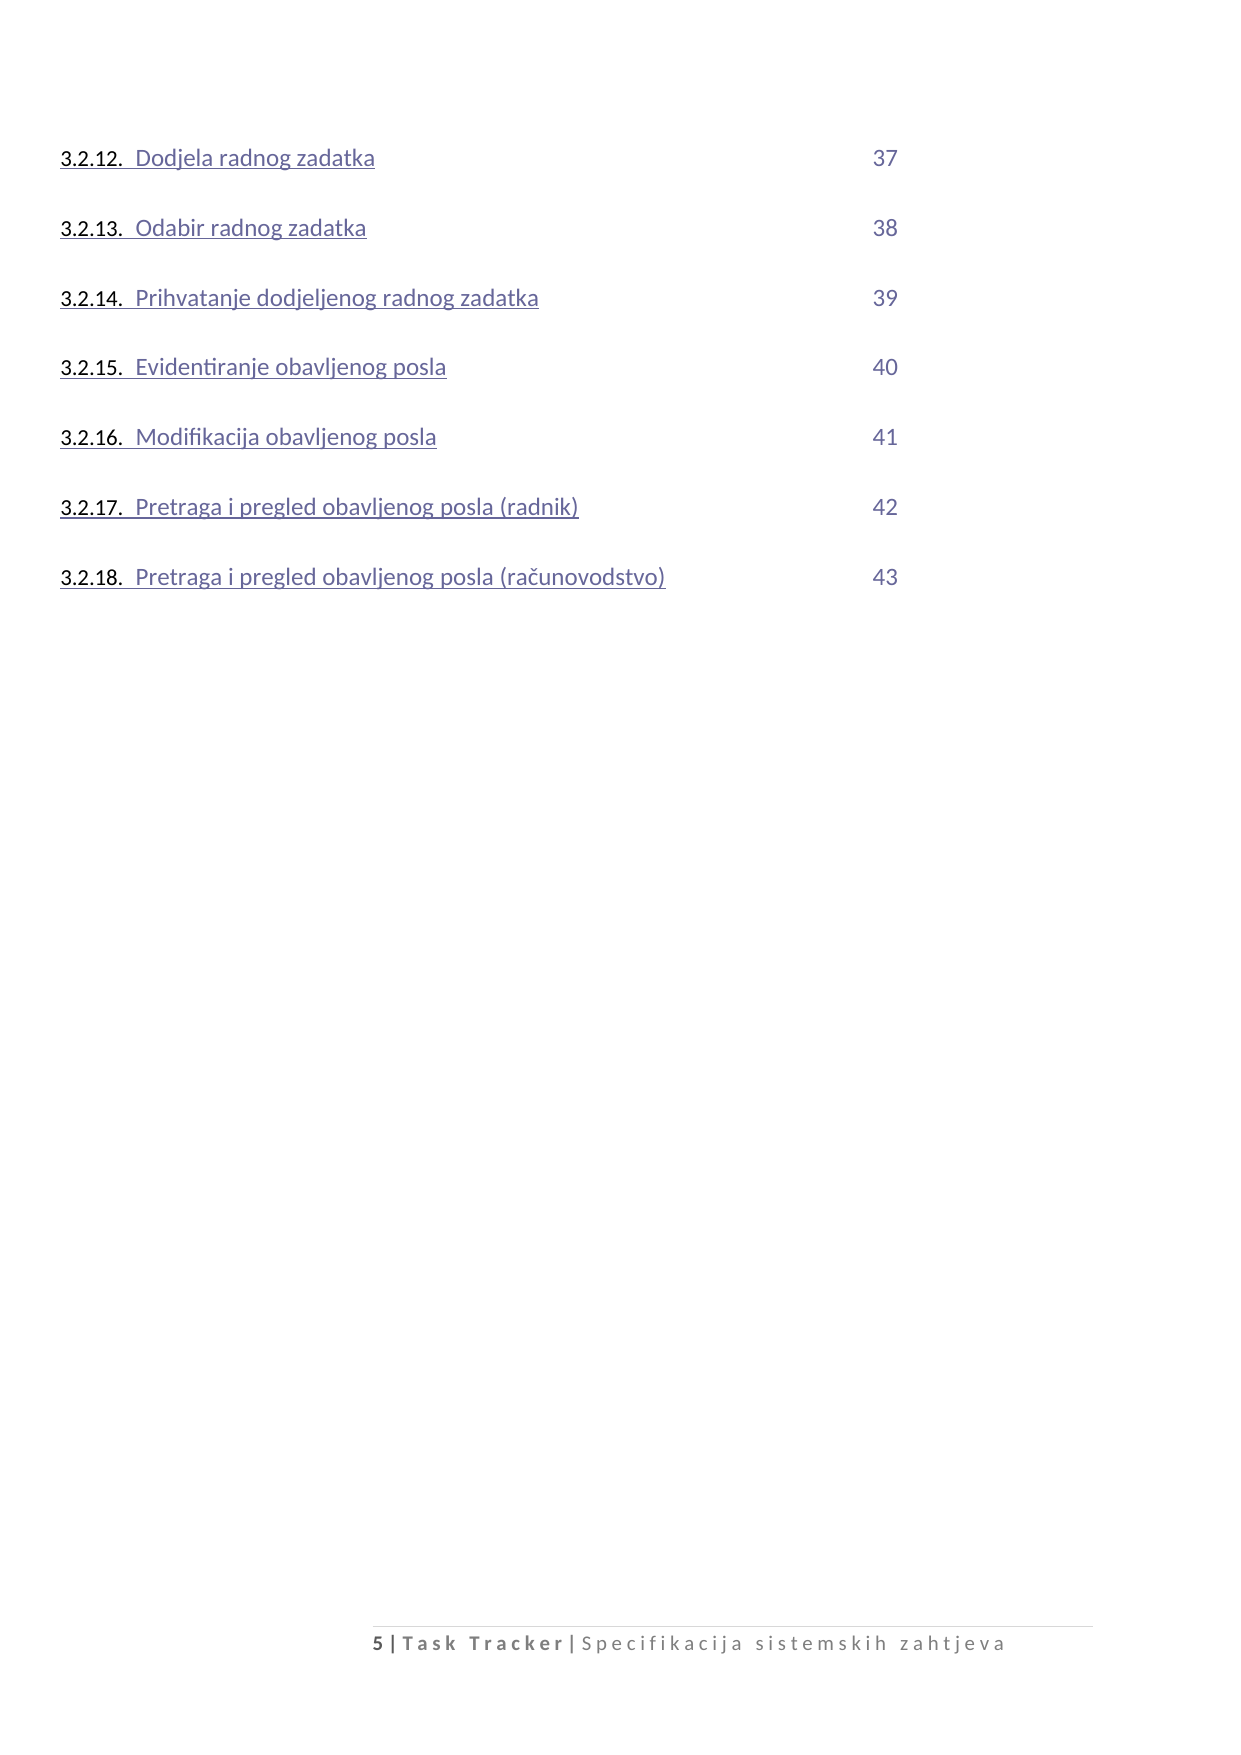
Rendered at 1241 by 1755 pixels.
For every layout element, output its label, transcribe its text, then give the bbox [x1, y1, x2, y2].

list Pretraga i pregled obavljenog posla (radnik) 42 [60, 491, 1105, 522]
list Odabir radnog zadatka 38 [60, 212, 1105, 242]
list Pretraga i pregled obavljenog posla (računovodstvo) 43 [60, 561, 1105, 592]
list Modifikacija obavljenog posla 41 [60, 421, 1105, 452]
list Evidentiranje obavljenog posla 40 [60, 352, 1105, 382]
list Dodjela radnog zadatka 37 [60, 142, 1105, 172]
list Prihvatanje dodjeljenog radnog zadatka 39 [60, 282, 1105, 312]
